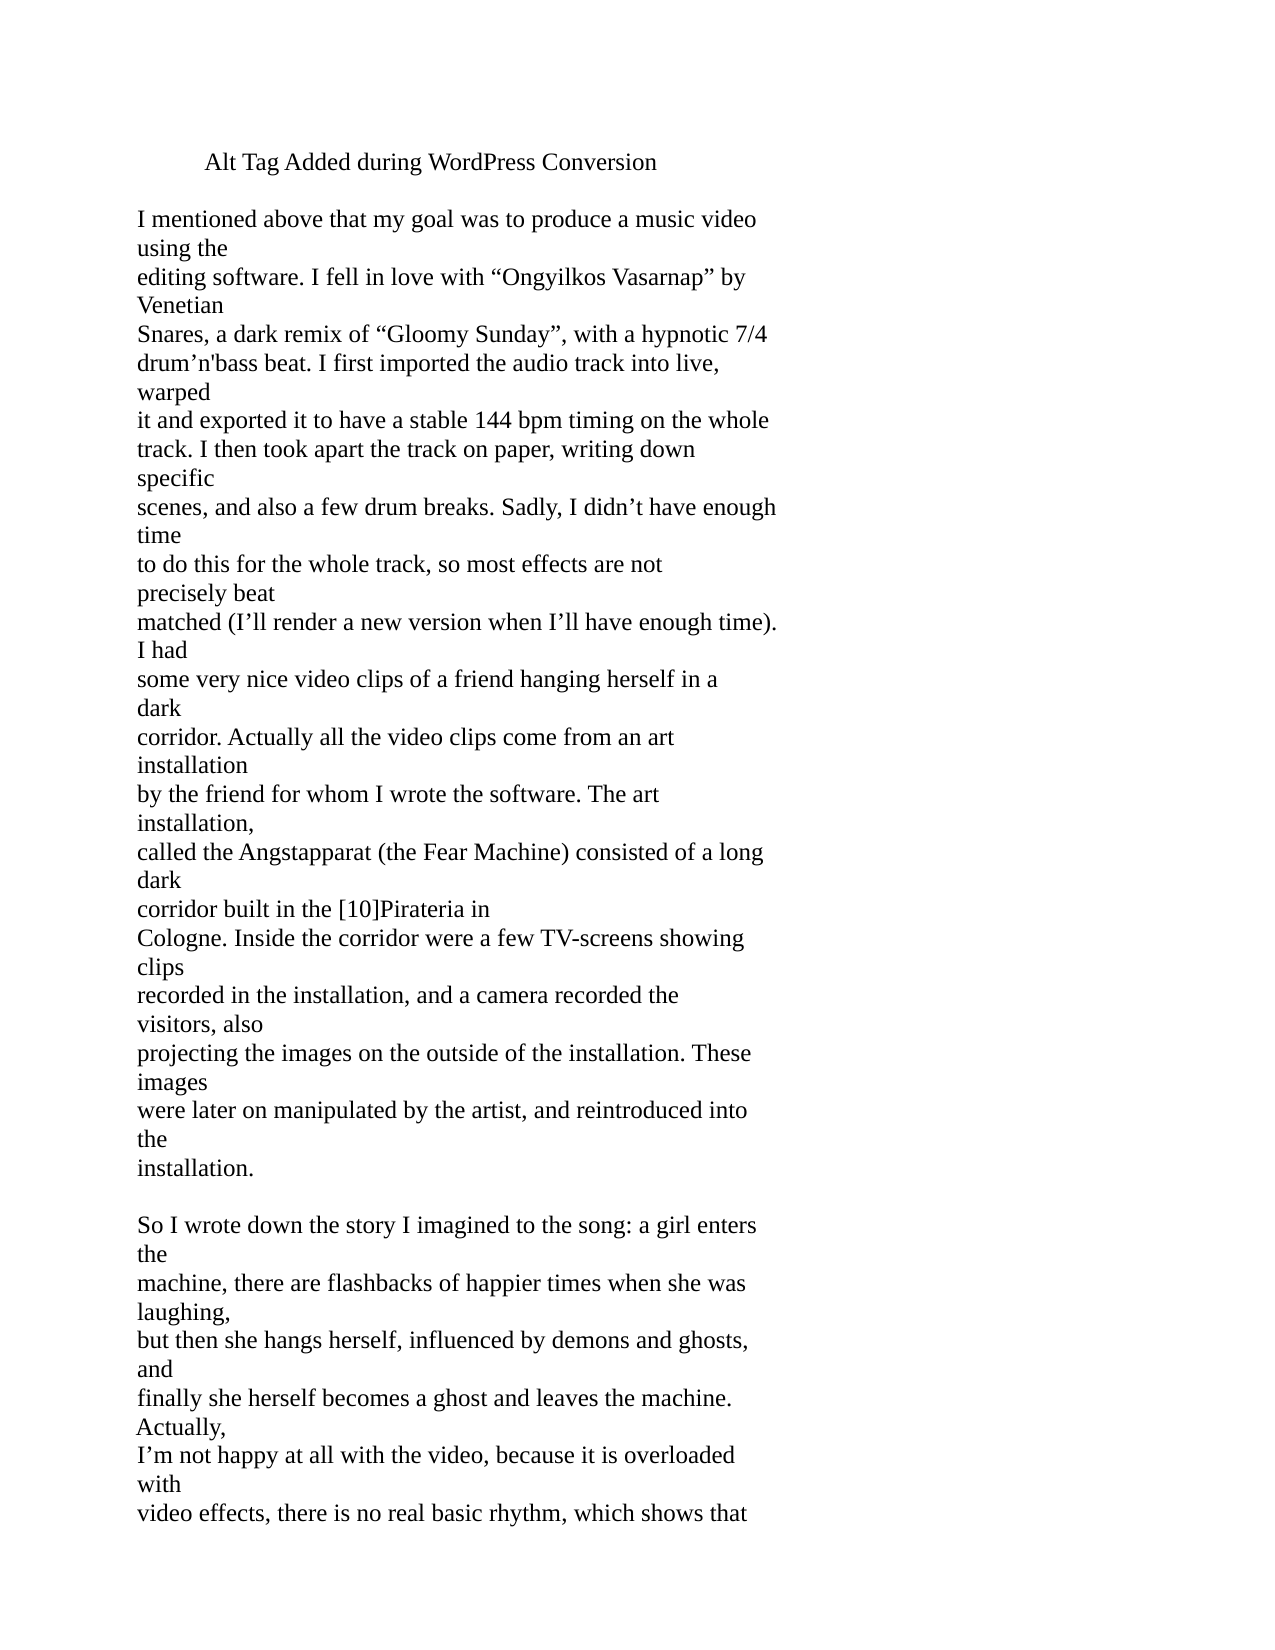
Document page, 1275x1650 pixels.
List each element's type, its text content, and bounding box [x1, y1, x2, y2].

text scenes, and also a few drum breaks. Sadly, I didn’t have enough [118, 492, 1157, 521]
text I’m not happy at all with the video, because it is overloaded [118, 1441, 1157, 1469]
text visitors, also [118, 1009, 1157, 1038]
text with [118, 1469, 1157, 1498]
text machine, there are flashbacks of happier times when she was [118, 1268, 1157, 1297]
text were later on manipulated by the artist, and reintroduced into [118, 1096, 1157, 1124]
text specific [118, 463, 1157, 492]
text drum’n'bass beat. I first imported the audio track into live, [118, 348, 1157, 377]
text matched (I’ll render a new version when I’ll have enough time). [118, 607, 1157, 636]
text finally she herself becomes a ghost and leaves the machine. [118, 1383, 1157, 1412]
text corridor built in the [10]Pirateria in [118, 894, 1157, 923]
text dark [118, 693, 1157, 722]
text So I wrote down the story I imagined to the song: a girl enters [118, 1211, 1157, 1239]
text warped [118, 377, 1157, 406]
text I had [118, 636, 1157, 664]
text Snares, a dark remix of “Gloomy Sunday”, with a hypnotic 7/4 [118, 319, 1157, 348]
text precisely beat [118, 578, 1157, 607]
text installation, [118, 808, 1157, 837]
text and [118, 1354, 1157, 1383]
text but then she hangs herself, influenced by demons and ghosts, [118, 1326, 1157, 1354]
text Cologne. Inside the corridor were a few TV-screens showing [118, 923, 1157, 952]
text I mentioned above that my goal was to produce a music video [118, 204, 1157, 233]
text images [118, 1067, 1157, 1096]
text it and exported it to have a stable 144 bpm timing on the whole [118, 406, 1157, 434]
text projecting the images on the outside of the installation. These [118, 1038, 1157, 1067]
text Alt Tag Added during WordPress Conversion [118, 147, 1157, 176]
text installation. [118, 1153, 1157, 1182]
text dark [118, 866, 1157, 894]
text recorded in the installation, and a camera recorded the [118, 981, 1157, 1009]
text called the Angstapparat (the Fear Machine) consisted of a long [118, 837, 1157, 866]
text corridor. Actually all the video clips come from an art [118, 722, 1157, 751]
text video effects, there is no real basic rhythm, which shows that [118, 1498, 1157, 1527]
text the [118, 1239, 1157, 1268]
text Venetian [118, 291, 1157, 319]
text clips [118, 952, 1157, 981]
text the [118, 1124, 1157, 1153]
text some very nice video clips of a friend hanging herself in a [118, 664, 1157, 693]
text installation [118, 751, 1157, 779]
text to do this for the whole track, so most effects are not [118, 549, 1157, 578]
text editing software. I fell in love with “Ongyilkos Vasarnap” by [118, 262, 1157, 291]
text by the friend for whom I wrote the software. The art [118, 779, 1157, 808]
text Actually, [118, 1412, 1157, 1441]
text laughing, [118, 1297, 1157, 1326]
text track. I then took apart the track on paper, writing down [118, 434, 1157, 463]
text time [118, 521, 1157, 549]
text using the [118, 233, 1157, 262]
